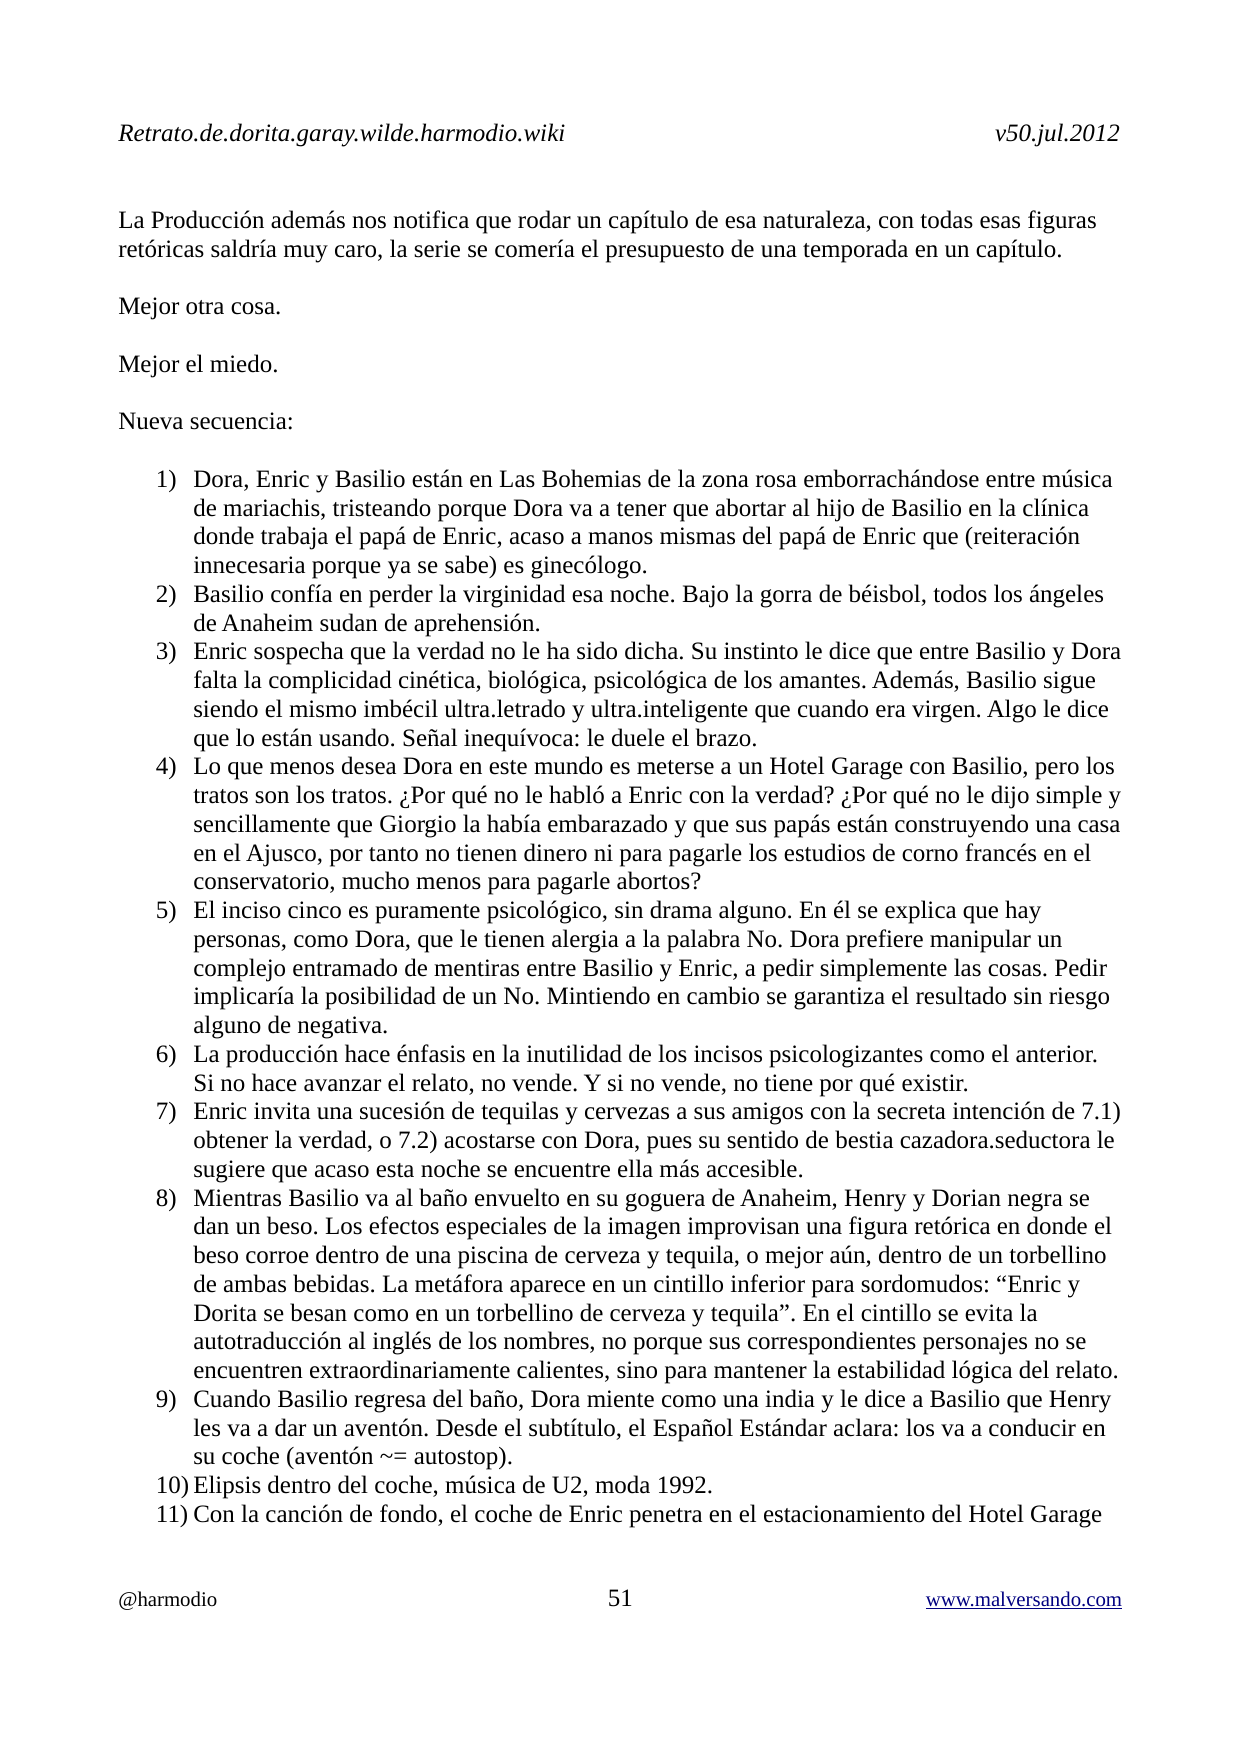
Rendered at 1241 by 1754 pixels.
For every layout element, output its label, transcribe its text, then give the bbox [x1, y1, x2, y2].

list Dora, Enric y Basilio están en Las Bohemias de la zona rosa emborrachándose entre música de mariachis, tristeando porque Dora va a tener que abortar al hijo de Basilio en la clínica donde trabaja el papá de Enric, acaso a manos mismas del papá de Enric que (reiteración innecesaria porque ya se sabe) es ginecólogo. [156, 464, 1122, 579]
list Mientras Basilio va al baño envuelto en su goguera de Anaheim, Henry y Dorian negra se dan un beso. Los efectos especiales de la imagen improvisan una figura retórica en donde el beso corroe dentro de una piscina de cerveza y tequila, o mejor aún, dentro de un torbellino de ambas bebidas. La metáfora aparece en un cintillo inferior para sordomudos: “Enric y Dorita se besan como en un torbellino de cerveza y tequila”. En el cintillo se evita la autotraducción al inglés de los nombres, no porque sus correspondientes personajes no se encuentren extraordinariamente calientes, sino para mantener la estabilidad lógica del relato. [156, 1183, 1122, 1384]
list Enric sospecha que la verdad no le ha sido dicha. Su instinto le dice que entre Basilio y Dora falta la complicidad cinética, biológica, psicológica de los amantes. Además, Basilio sigue siendo el mismo imbécil ultra.letrado y ultra.inteligente que cuando era virgen. Algo le dice que lo están usando. Señal inequívoca: le duele el brazo. [156, 636, 1122, 751]
list El inciso cinco es puramente psicológico, sin drama alguno. En él se explica que hay personas, como Dora, que le tienen alergia a la palabra No. Dora prefiere manipular un complejo entramado de mentiras entre Basilio y Enric, a pedir simplemente las cosas. Pedir implicaría la posibilidad de un No. Mintiendo en cambio se garantiza el resultado sin riesgo alguno de negativa. [156, 895, 1122, 1039]
list Lo que menos desea Dora en este mundo es meterse a un Hotel Garage con Basilio, pero los tratos son los tratos. ¿Por qué no le habló a Enric con la verdad? ¿Por qué no le dijo simple y sencillamente que Giorgio la había embarazado y que sus papás están construyendo una casa en el Ajusco, por tanto no tienen dinero ni para pagarle los estudios de corno francés en el conservatorio, mucho menos para pagarle abortos? [156, 751, 1122, 895]
text La Producción además nos notifica que rodar un capítulo de esa naturaleza, con todas esas figuras retóricas saldría muy caro, la serie se comería el presupuesto de una temporada en un capítulo. [118, 205, 1122, 263]
list La producción hace énfasis en la inutilidad de los incisos psicologizantes como el anterior. Si no hace avanzar el relato, no vende. Y si no vende, no tiene por qué existir. [156, 1039, 1122, 1096]
list Basilio confía en perder la virginidad esa noche. Bajo la gorra de béisbol, todos los ángeles de Anaheim sudan de aprehensión. [156, 579, 1122, 636]
list Elipsis dentro del coche, música de U2, moda 1992. [156, 1470, 1122, 1499]
text Mejor otra cosa. [118, 291, 1122, 320]
list Con la canción de fondo, el coche de Enric penetra en el estacionamiento del Hotel Garage [156, 1499, 1122, 1528]
text Nueva secuencia: [118, 406, 1122, 435]
text Mejor el miedo. [118, 349, 1122, 378]
list Enric invita una sucesión de tequilas y cervezas a sus amigos con la secreta intención de 7.1) obtener la verdad, o 7.2) acostarse con Dora, pues su sentido de bestia cazadora.seductora le sugiere que acaso esta noche se encuentre ella más accesible. [156, 1096, 1122, 1183]
list Cuando Basilio regresa del baño, Dora miente como una india y le dice a Basilio que Henry les va a dar un aventón. Desde el subtítulo, el Español Estándar aclara: los va a conducir en su coche (aventón ~= autostop). [156, 1384, 1122, 1470]
